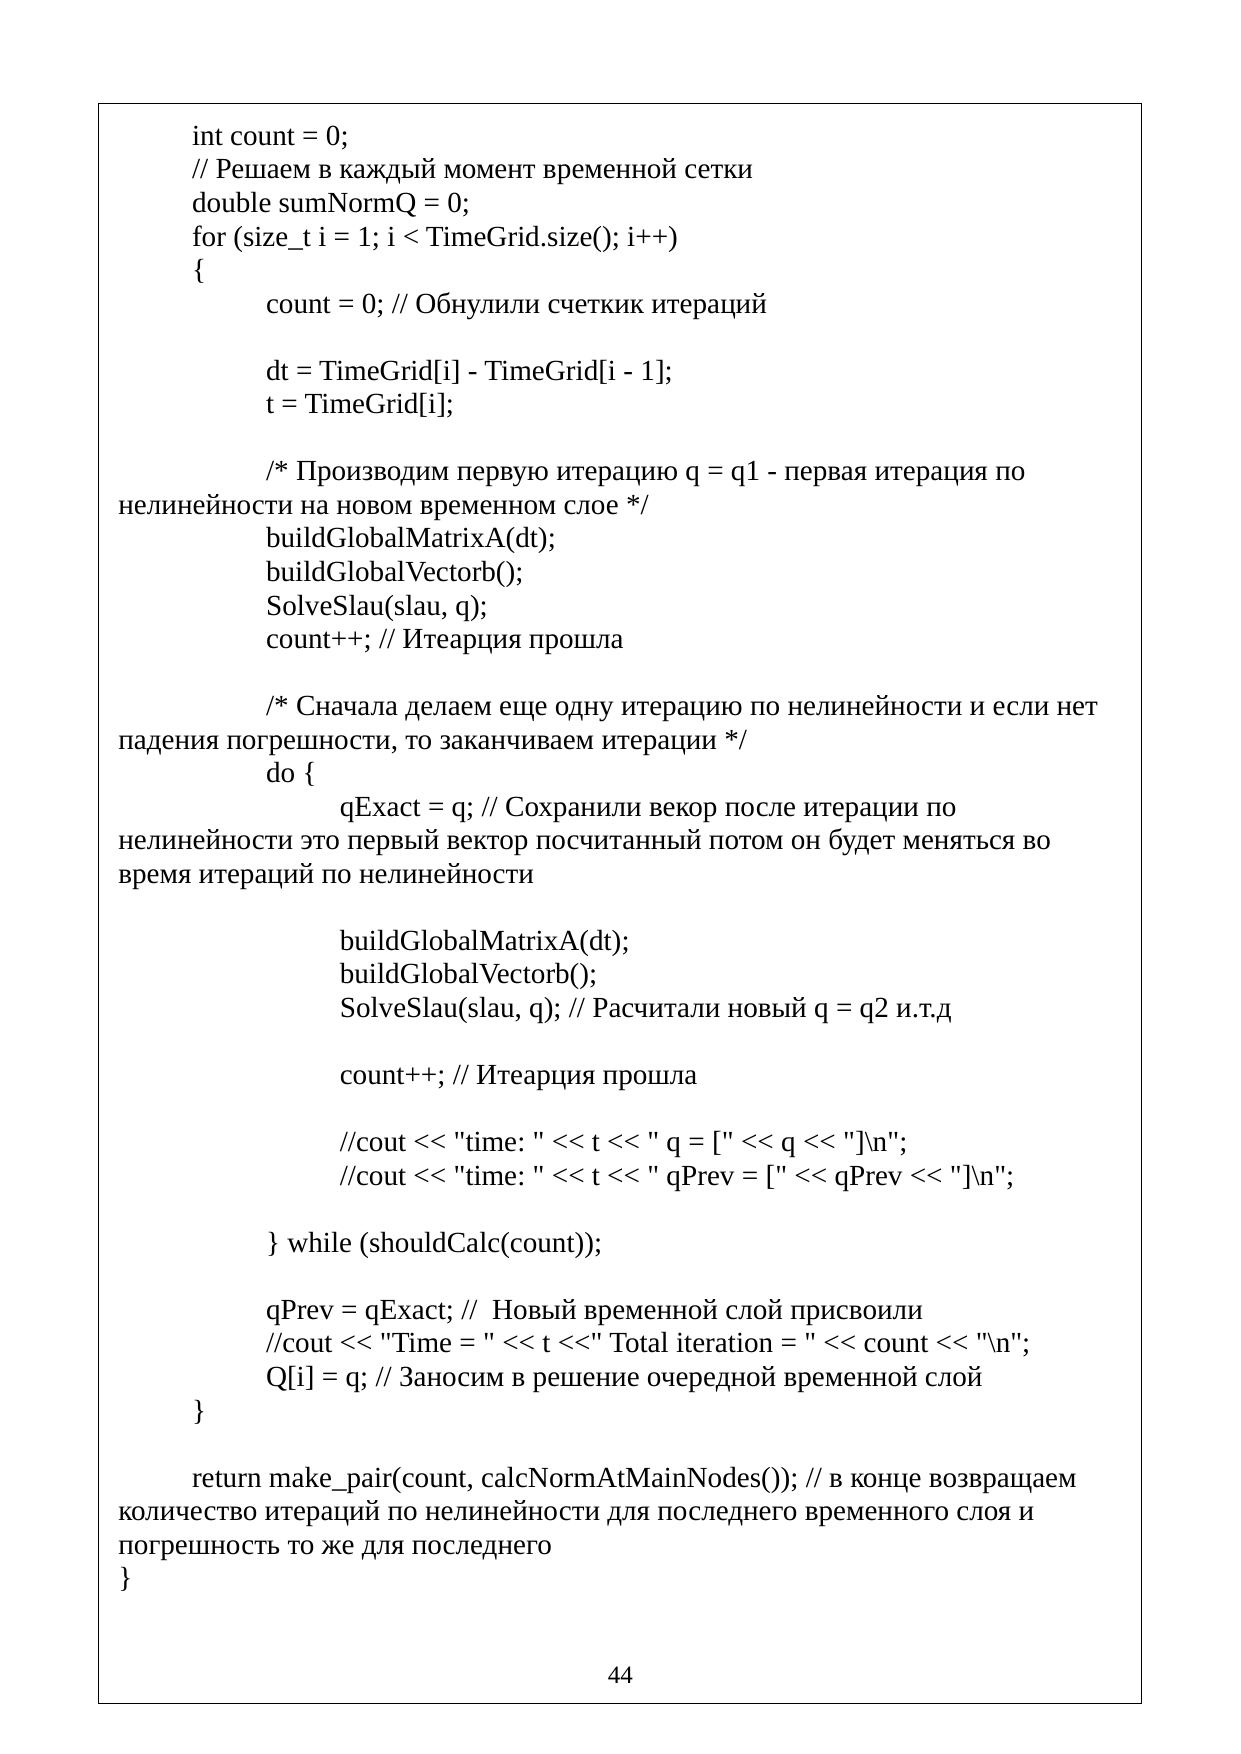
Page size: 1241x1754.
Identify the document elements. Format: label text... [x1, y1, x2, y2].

text return make_pair(count, calcNormAtMainNodes()); // в конце возвращаем количество итераций по нелинейности для последнего временного слоя и погрешность то же для последнего [118, 1460, 1122, 1560]
text dt = TimeGrid[i] - TimeGrid[i - 1]; [118, 353, 1122, 386]
text Q[i] = q; // Заносим в решение очередной временной слой [118, 1359, 1122, 1393]
text qExact = q; // Сохранили векор после итерации по нелинейности это первый вектор посчитанный потом он будет меняться во время итераций по нелинейности [118, 789, 1122, 889]
text qPrev = qExact; // Новый временной слой присвоили [118, 1292, 1122, 1326]
text count++; // Итеарция прошла [118, 621, 1122, 655]
text buildGlobalMatrixA(dt); [118, 923, 1122, 957]
text /* Производим первую итерацию q = q1 - первая итерация по нелинейности на новом временном слое */ [118, 453, 1122, 521]
text buildGlobalVectorb(); [118, 554, 1122, 588]
text SolveSlau(slau, q); [118, 588, 1122, 621]
text do { [118, 755, 1122, 789]
text double sumNormQ = 0; [118, 185, 1122, 219]
text int count = 0; [118, 118, 1122, 152]
text } [118, 1560, 1122, 1594]
text count++; // Итеарция прошла [118, 1057, 1122, 1091]
text { [118, 252, 1122, 286]
text // Решаем в каждый момент временной сетки [118, 152, 1122, 185]
text //cout << "time: " << t << " qPrev = [" << qPrev << "]\n"; [118, 1158, 1122, 1191]
text SolveSlau(slau, q); // Расчитали новый q = q2 и.т.д [118, 990, 1122, 1024]
text /* Сначала делаем еще одну итерацию по нелинейности и если нет падения погрешности, то заканчиваем итерации */ [118, 688, 1122, 755]
text } while (shouldCalc(count)); [118, 1225, 1122, 1258]
text t = TimeGrid[i]; [118, 386, 1122, 420]
text buildGlobalMatrixA(dt); [118, 521, 1122, 554]
text } [118, 1393, 1122, 1426]
text for (size_t i = 1; i < TimeGrid.size(); i++) [118, 219, 1122, 252]
text //cout << "time: " << t << " q = [" << q << "]\n"; [118, 1124, 1122, 1158]
text //cout << "Time = " << t <<" Total iteration = " << count << "\n"; [118, 1326, 1122, 1359]
text count = 0; // Обнулили счеткик итераций [118, 286, 1122, 319]
text buildGlobalVectorb(); [118, 957, 1122, 990]
